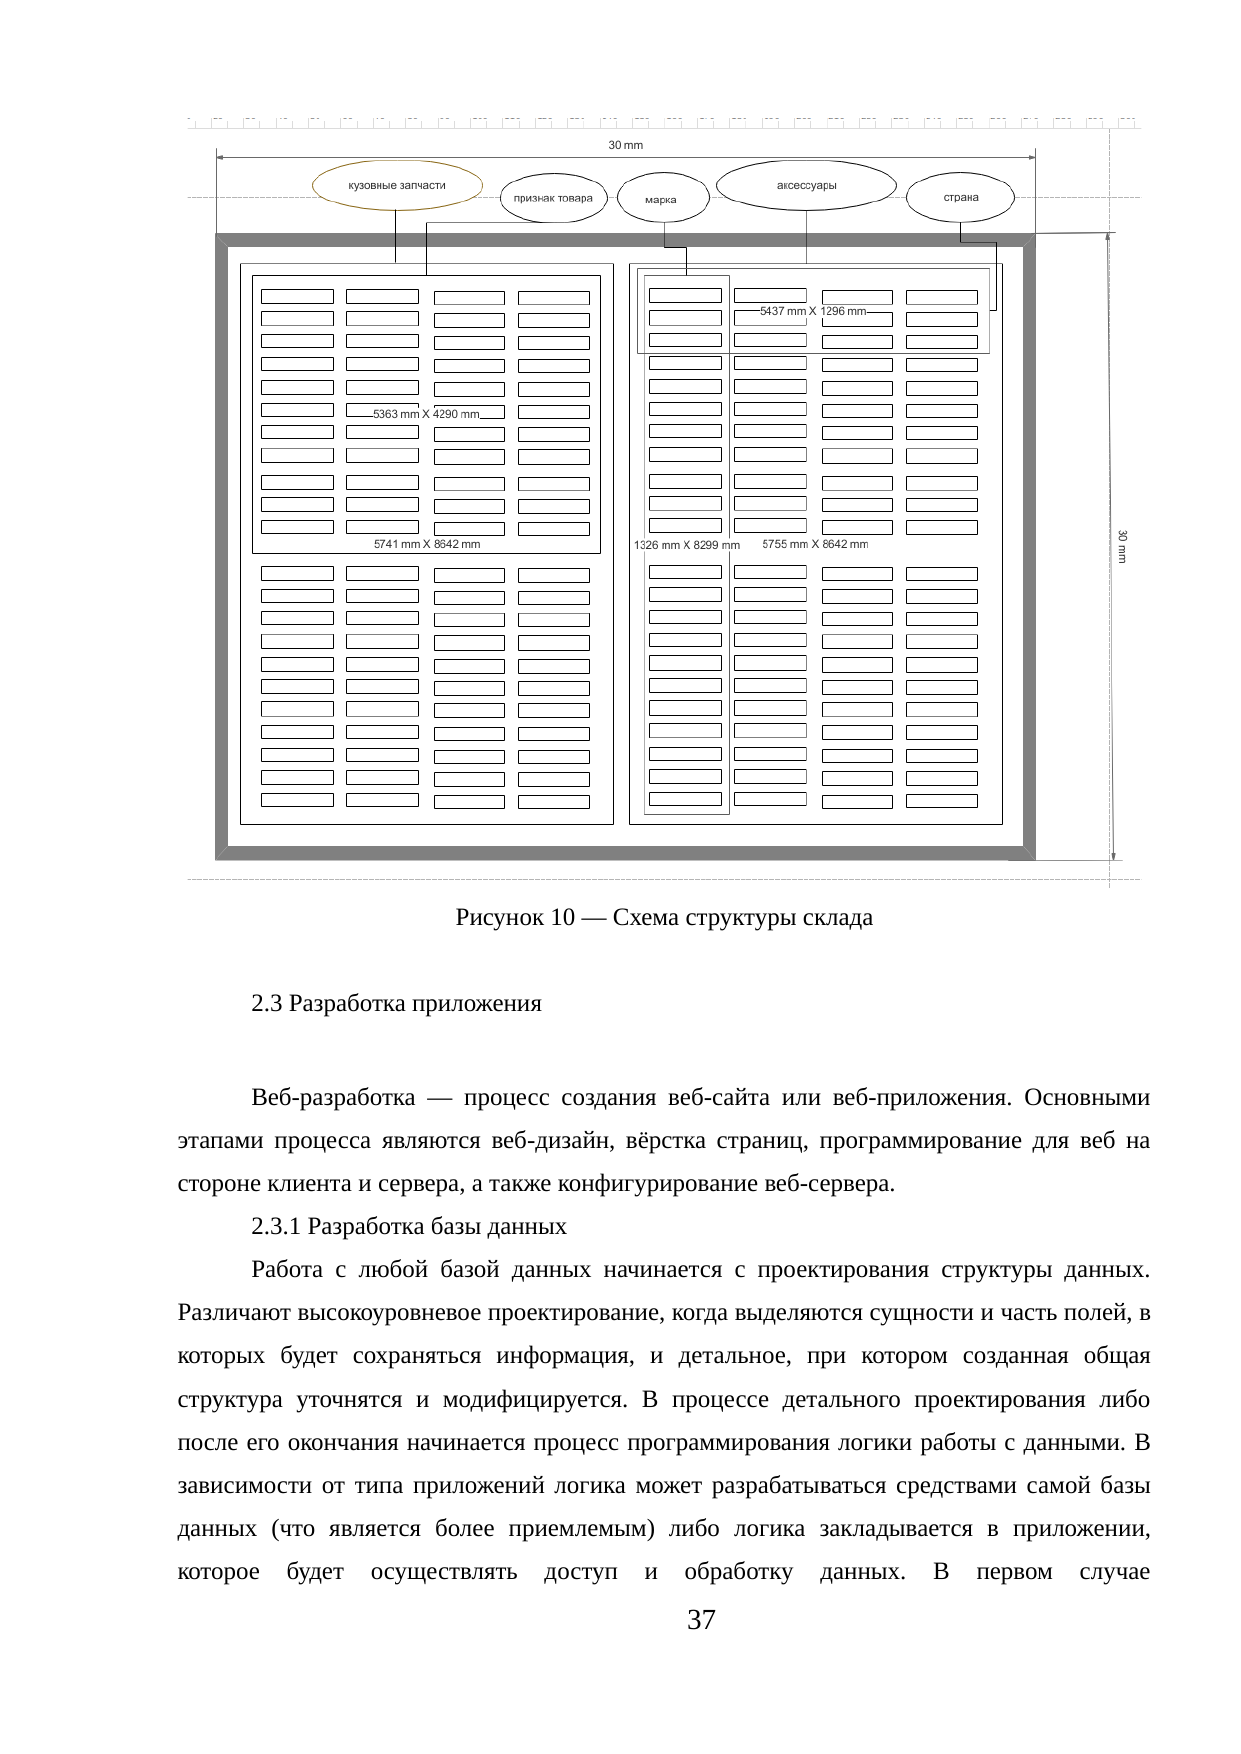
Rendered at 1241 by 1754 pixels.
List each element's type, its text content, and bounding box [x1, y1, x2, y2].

picture [187, 118, 1142, 888]
text Рисунок 10 — Схема структуры склада [177, 118, 1152, 931]
subtitle 2.3.1 Разработка базы данных [177, 1211, 1152, 1240]
text Работа с любой базой данных начинается с проектирования структуры данных. Различают высокоуровневое проектирование, когда выделяются сущности и часть полей, в которых будет сохраняться информация, и детальное, при котором созданная общая структура уточнятся и модифицируется. В процессе детального проектирования либо после его окончания начинается процесс программирования логики работы с данными. В зависимости от типа приложений логика может разрабатываться средствами самой базы данных (что является более приемлемым) либо логика закладывается в приложении, которое будет осуществлять доступ и обработку данных. В первом случае [177, 1254, 1152, 1585]
subtitle 2.3 Разработка приложения [177, 988, 1152, 1017]
text Веб-разработка — процесс создания веб-сайта или веб-приложения. Основными этапами процесса являются веб-дизайн, вёрстка страниц, программирование для веб на стороне клиента и сервера, а также конфигурирование веб-сервера. [177, 1082, 1152, 1197]
